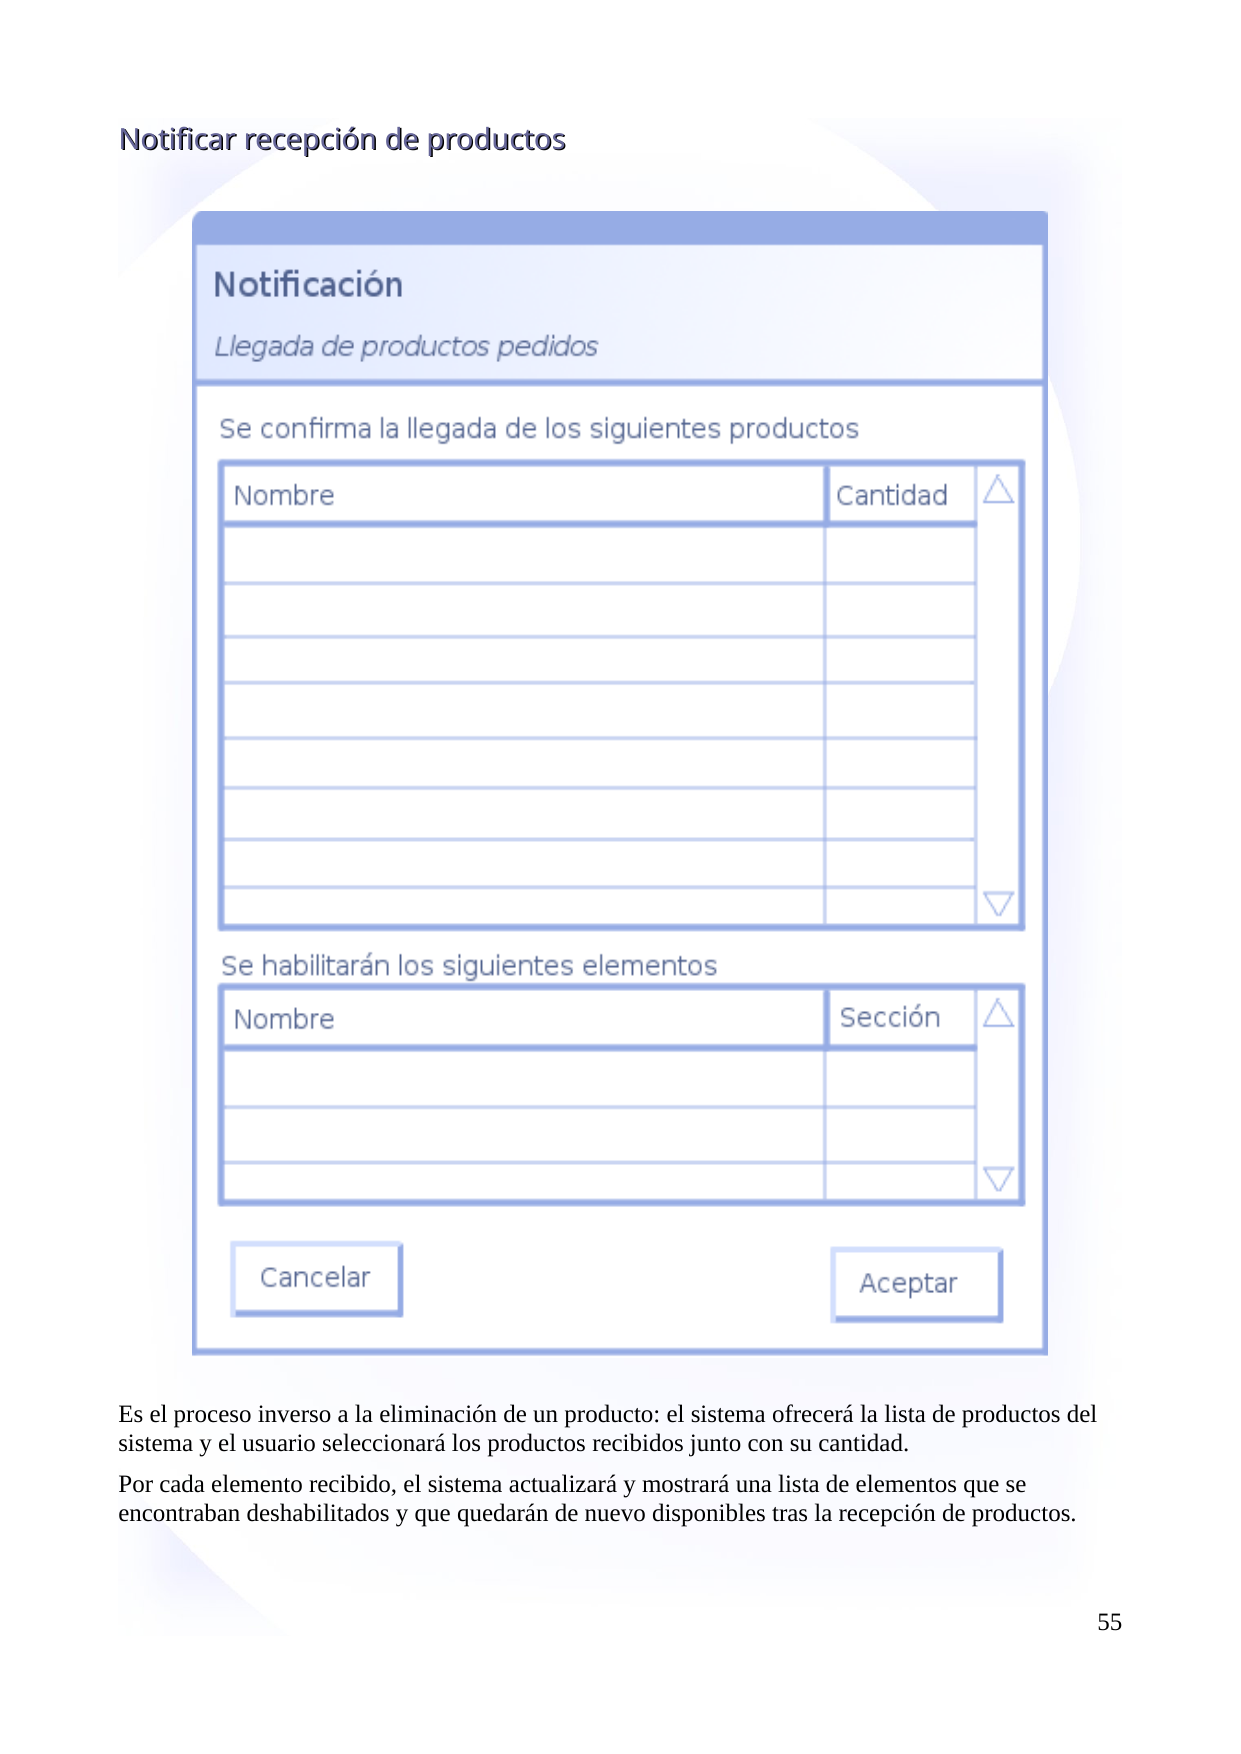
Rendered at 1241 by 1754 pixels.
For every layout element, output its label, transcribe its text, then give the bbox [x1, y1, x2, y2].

picture [118, 158, 1122, 1399]
picture [118, 1527, 1122, 1636]
text Por cada elemento recibido, el sistema actualizará y mostrará una lista de elementos que se encontraban deshabilitados y que quedarán de nuevo disponibles tras la recepción de productos. [118, 1469, 1122, 1527]
picture [118, 1457, 1122, 1469]
subtitle Notificar recepción de productos [118, 118, 1122, 158]
text Es el proceso inverso a la eliminación de un producto: el sistema ofrecerá la lista de productos del sistema y el usuario seleccionará los productos recibidos junto con su cantidad. [118, 1399, 1122, 1457]
